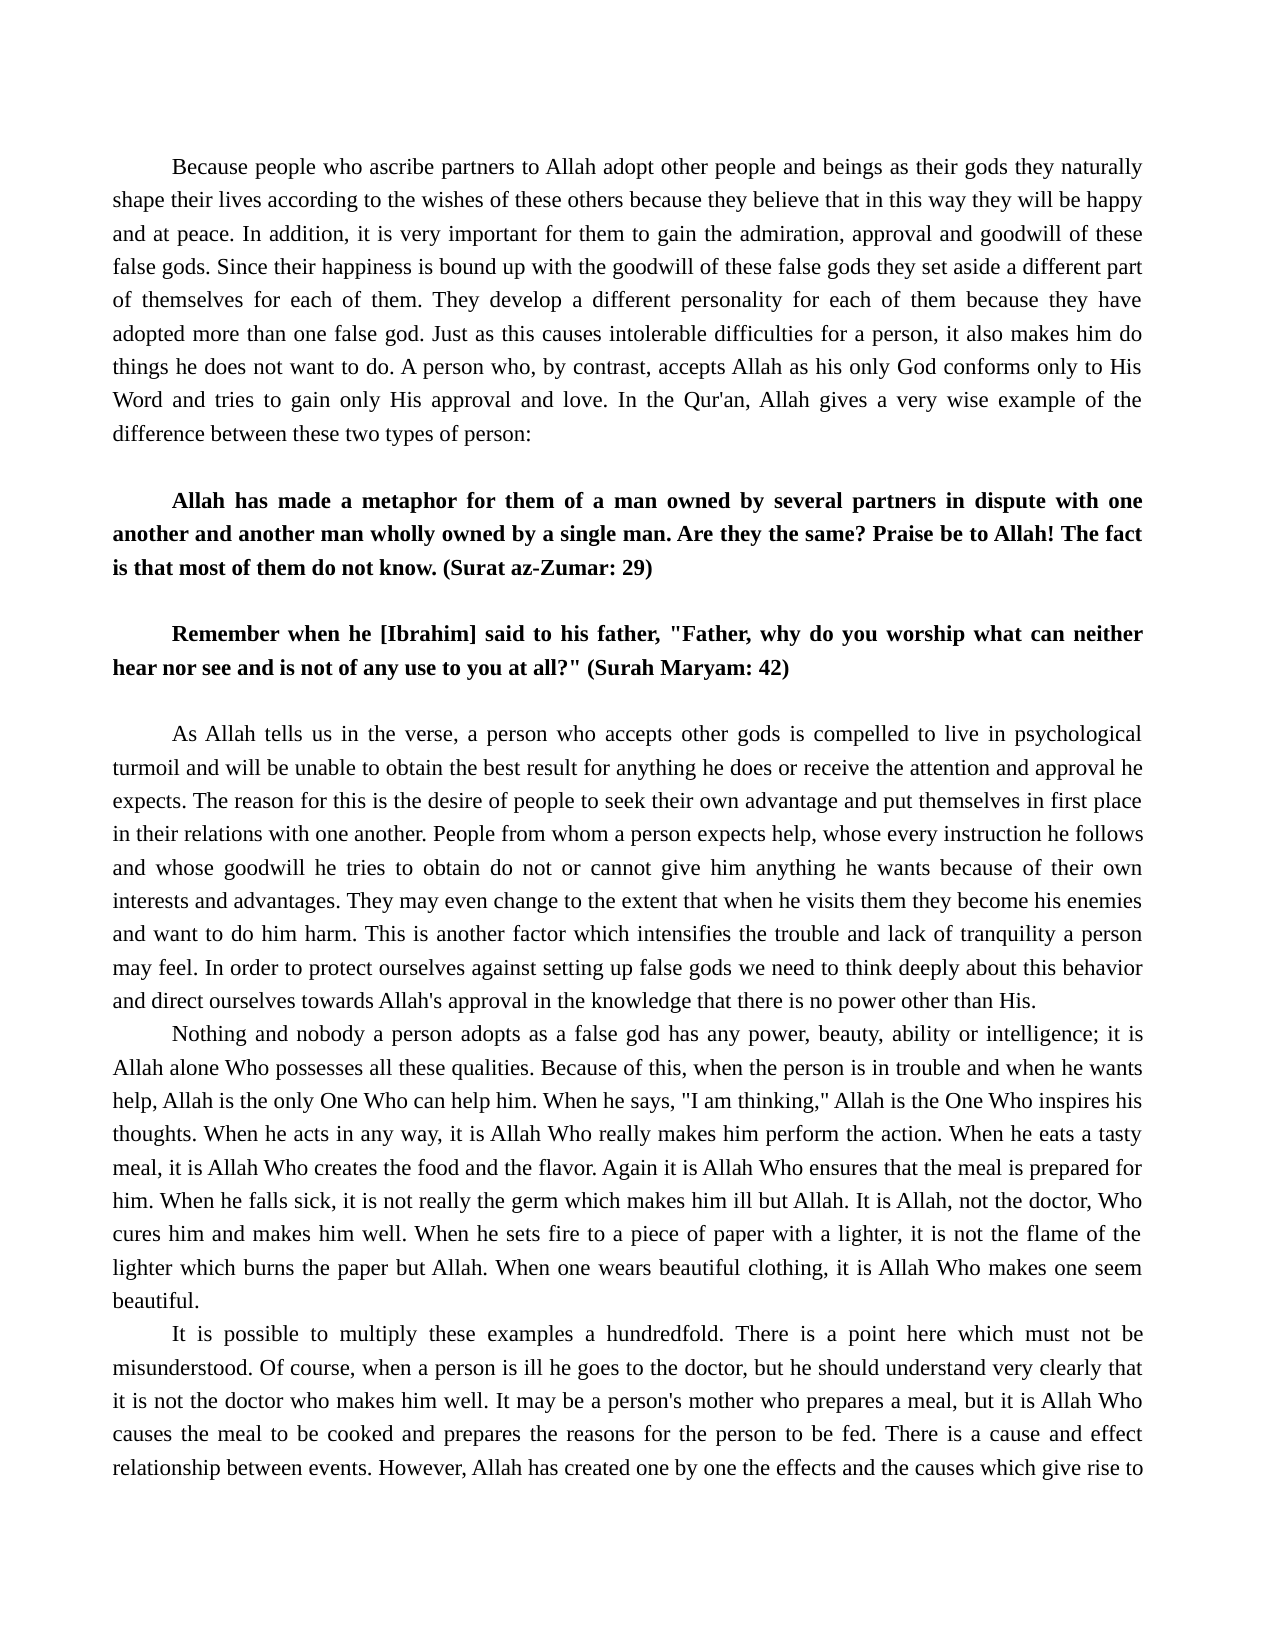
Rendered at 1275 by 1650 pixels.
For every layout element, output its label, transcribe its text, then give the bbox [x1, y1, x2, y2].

text As Allah tells us in the verse, a person who accepts other gods is compelled to live in psychological turmoil and will be unable to obtain the best result for anything he does or receive the attention and approval he expects. The reason for this is the desire of people to seek their own advantage and put themselves in first place in their relations with one another. People from whom a person expects help, whose every instruction he follows and whose goodwill he tries to obtain do not or cannot give him anything he wants because of their own interests and advantages. They may even change to the extent that when he visits them they become his enemies and want to do him harm. This is another factor which intensifies the trouble and lack of tranquility a person may feel. In order to protect ourselves against setting up false gods we need to think deeply about this behavior and direct ourselves towards Allah's approval in the knowledge that there is no power other than His. [112, 715, 1145, 1015]
text It is possible to multiply these examples a hundredfold. There is a point here which must not be misunderstood. Of course, when a person is ill he goes to the doctor, but he should understand very clearly that it is not the doctor who makes him well. It may be a person's mother who prepares a meal, but it is Allah Who causes the meal to be cooked and prepares the reasons for the person to be fed. There is a cause and effect relationship between events. However, Allah has created one by one the effects and the causes which give rise to [112, 1315, 1145, 1482]
text Because people who ascribe partners to Allah adopt other people and beings as their gods they naturally shape their lives according to the wishes of these others because they believe that in this way they will be happy and at peace. In addition, it is very important for them to gain the admiration, approval and goodwill of these false gods. Since their happiness is bound up with the goodwill of these false gods they set aside a different part of themselves for each of them. They develop a different personality for each of them because they have adopted more than one false god. Just as this causes intolerable difficulties for a person, it also makes him do things he does not want to do. A person who, by contrast, accepts Allah as his only God conforms only to His Word and tries to gain only His approval and love. In the Qur'an, Allah gives a very wise example of the difference between these two types of person: [112, 148, 1145, 448]
text Allah has made a metaphor for them of a man owned by several partners in dispute with one another and another man wholly owned by a single man. Are they the same? Praise be to Allah! The fact is that most of them do not know. (Surat az-Zumar: 29) [112, 482, 1145, 582]
text Nothing and nobody a person adopts as a false god has any power, beauty, ability or intelligence; it is Allah alone Who possesses all these qualities. Because of this, when the person is in trouble and when he wants help, Allah is the only One Who can help him. When he says, "I am thinking," Allah is the One Who inspires his thoughts. When he acts in any way, it is Allah Who really makes him perform the action. When he eats a tasty meal, it is Allah Who creates the food and the flavor. Again it is Allah Who ensures that the meal is prepared for him. When he falls sick, it is not really the germ which makes him ill but Allah. It is Allah, not the doctor, Who cures him and makes him well. When he sets fire to a piece of paper with a lighter, it is not the flame of the lighter which burns the paper but Allah. When one wears beautiful clothing, it is Allah Who makes one seem beautiful. [112, 1015, 1145, 1315]
text Remember when he [Ibrahim] said to his father, "Father, why do you worship what can neither hear nor see and is not of any use to you at all?" (Surah Maryam: 42) [112, 615, 1145, 682]
